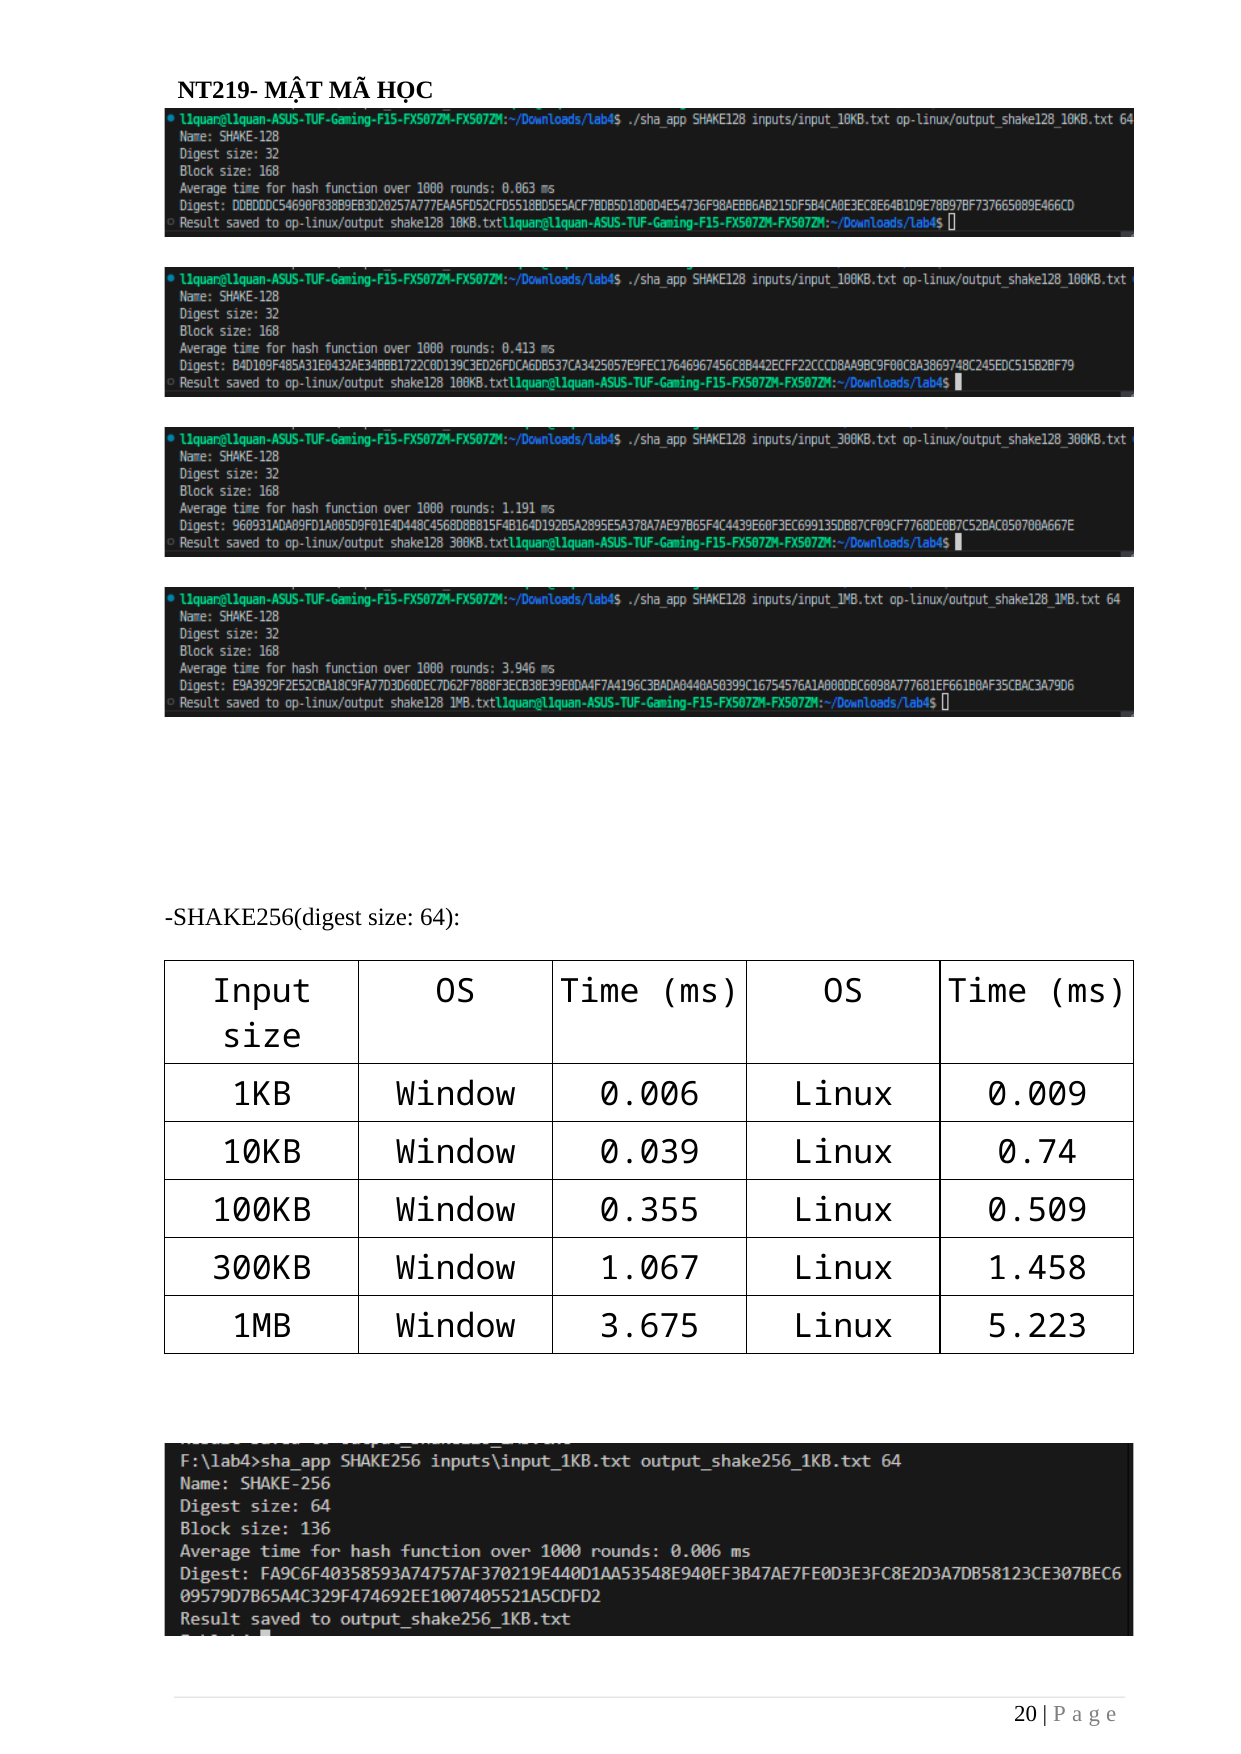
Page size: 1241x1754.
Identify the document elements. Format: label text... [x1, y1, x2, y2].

table_cell Linux [747, 1122, 939, 1179]
picture [164, 267, 1134, 397]
picture [164, 427, 1134, 557]
table_header Time (ms) [941, 961, 1133, 1063]
table_cell 0.355 [553, 1180, 746, 1237]
table_header Input size [165, 961, 358, 1063]
table_cell 3.675 [553, 1296, 746, 1353]
table_cell Linux [747, 1064, 939, 1121]
table_cell 100KB [165, 1180, 358, 1237]
text -SHAKE256(digest size: 64): [164, 902, 1134, 931]
table_header OS [747, 961, 939, 1063]
table_header OS [359, 961, 552, 1063]
table_cell Window [359, 1180, 552, 1237]
table_cell Linux [747, 1180, 939, 1237]
table_header Time (ms) [553, 961, 746, 1063]
table_cell 0.039 [553, 1122, 746, 1179]
picture [164, 1443, 1134, 1636]
table_cell Window [359, 1296, 552, 1353]
table_cell 1KB [165, 1064, 358, 1121]
table_cell Window [359, 1238, 552, 1295]
table_cell 0.509 [941, 1180, 1133, 1237]
table_cell 1MB [165, 1296, 358, 1353]
picture [164, 587, 1134, 717]
table_cell Linux [747, 1296, 939, 1353]
table_cell Linux [747, 1238, 939, 1295]
table_cell 0.009 [941, 1064, 1133, 1121]
table_cell 0.74 [941, 1122, 1133, 1179]
table_cell 1.067 [553, 1238, 746, 1295]
table_cell 5.223 [941, 1296, 1133, 1353]
table_cell Window [359, 1122, 552, 1179]
picture [164, 108, 1134, 237]
table_cell 10KB [165, 1122, 358, 1179]
table_cell Window [359, 1064, 552, 1121]
table_cell 1.458 [941, 1238, 1133, 1295]
table_cell 0.006 [553, 1064, 746, 1121]
table_cell 300KB [165, 1238, 358, 1295]
